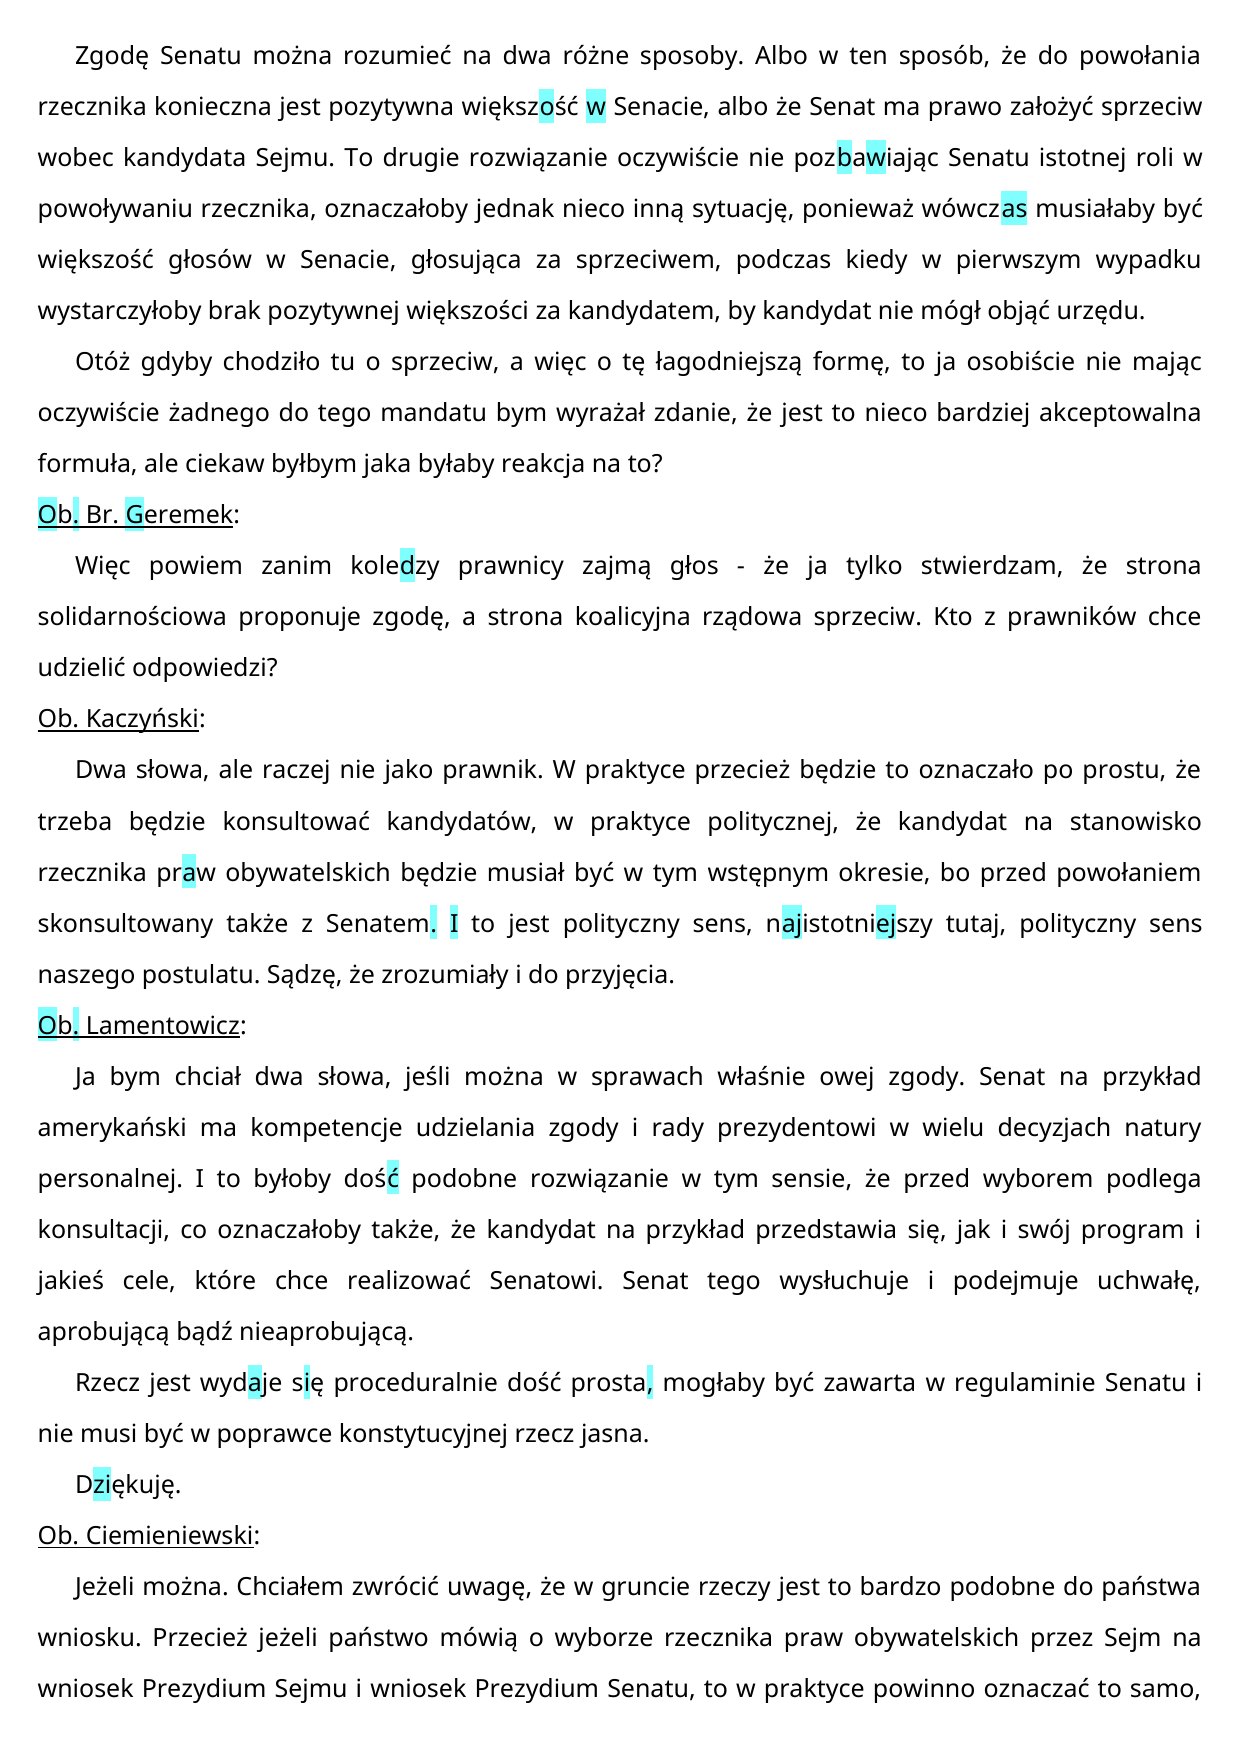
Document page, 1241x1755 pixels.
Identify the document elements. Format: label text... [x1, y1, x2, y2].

text Ja bym chciał dwa słowa, jeśli można w sprawach właśnie owej zgody. Senat na przykład amerykański ma kompetencje udzielania zgody i rady prezydentowi w wielu decyzjach natury personalnej. I to byłoby dość podobne rozwiązanie w tym sensie, że przed wyborem podlega konsultacji, co oznaczałoby także, że kandydat na przykład przedstawia się, jak i swój program i jakieś cele, które chce realizować Senatowi. Senat tego wysłuchuje i podejmuje uchwałę, aprobującą bądź nieaprobującą. [37, 1058, 1203, 1348]
text Ob. Kaczyński: [37, 701, 1203, 735]
text Dwa słowa, ale raczej nie jako prawnik. W praktyce przecież będzie to oznaczało po prostu, że trzeba będzie konsultować kandydatów, w praktyce politycznej, że kandydat na stanowisko rzecznika praw obywatelskich będzie musiał być w tym wstępnym okresie, bo przed powołaniem skonsultowany także z Senatem. I to jest polityczny sens, najistotniejszy tutaj, polityczny sens naszego postulatu. Sądzę, że zrozumiały i do przyjęcia. [37, 752, 1203, 990]
text Ob. Lamentowicz: [37, 1007, 1203, 1041]
text Rzecz jest wydaje się proceduralnie dość prosta, mogłaby być zawarta w regulaminie Senatu i nie musi być w poprawce konstytucyjnej rzecz jasna. [37, 1364, 1203, 1450]
text Otóż gdyby chodziło tu o sprzeciw, a więc o tę łagodniejszą formę, to ja osobiście nie mając oczywiście żadnego do tego mandatu bym wyrażał zdanie, że jest to nieco bardziej akceptowalna formuła, ale ciekaw byłbym jaka byłaby reakcja na to? [37, 344, 1203, 480]
text Zgodę Senatu można rozumieć na dwa różne sposoby. Albo w ten sposób, że do powołania rzecznika konieczna jest pozytywna większość w Senacie, albo że Senat ma prawo założyć sprzeciw wobec kandydata Sejmu. To drugie rozwiązanie oczywiście nie pozbawiając Senatu istotnej roli w powoływaniu rzecznika, oznaczałoby jednak nieco inną sytuację, ponieważ wówczas musiałaby być większość głosów w Senacie, głosująca za sprzeciwem, podczas kiedy w pierwszym wypadku wystarczyłoby brak pozytywnej większości za kandydatem, by kandydat nie mógł objąć urzędu. [37, 37, 1203, 327]
text Więc powiem zanim koledzy prawnicy zajmą głos - że ja tylko stwierdzam, że strona solidarnościowa proponuje zgodę, a strona koalicyjna rządowa sprzeciw. Kto z prawników chce udzielić odpowiedzi? [37, 548, 1203, 684]
text Ob. Ciemieniewski: [37, 1518, 1203, 1552]
text Dziękuję. [37, 1467, 1203, 1501]
text Jeżeli można. Chciałem zwrócić uwagę, że w gruncie rzeczy jest to bardzo podobne do państwa wniosku. Przecież jeżeli państwo mówią o wyborze rzecznika praw obywatelskich przez Sejm na wniosek Prezydium Sejmu i wniosek Prezydium Senatu, to w praktyce powinno oznaczać to samo, [37, 1569, 1203, 1705]
text Ob. Br. Geremek: [37, 497, 1203, 531]
